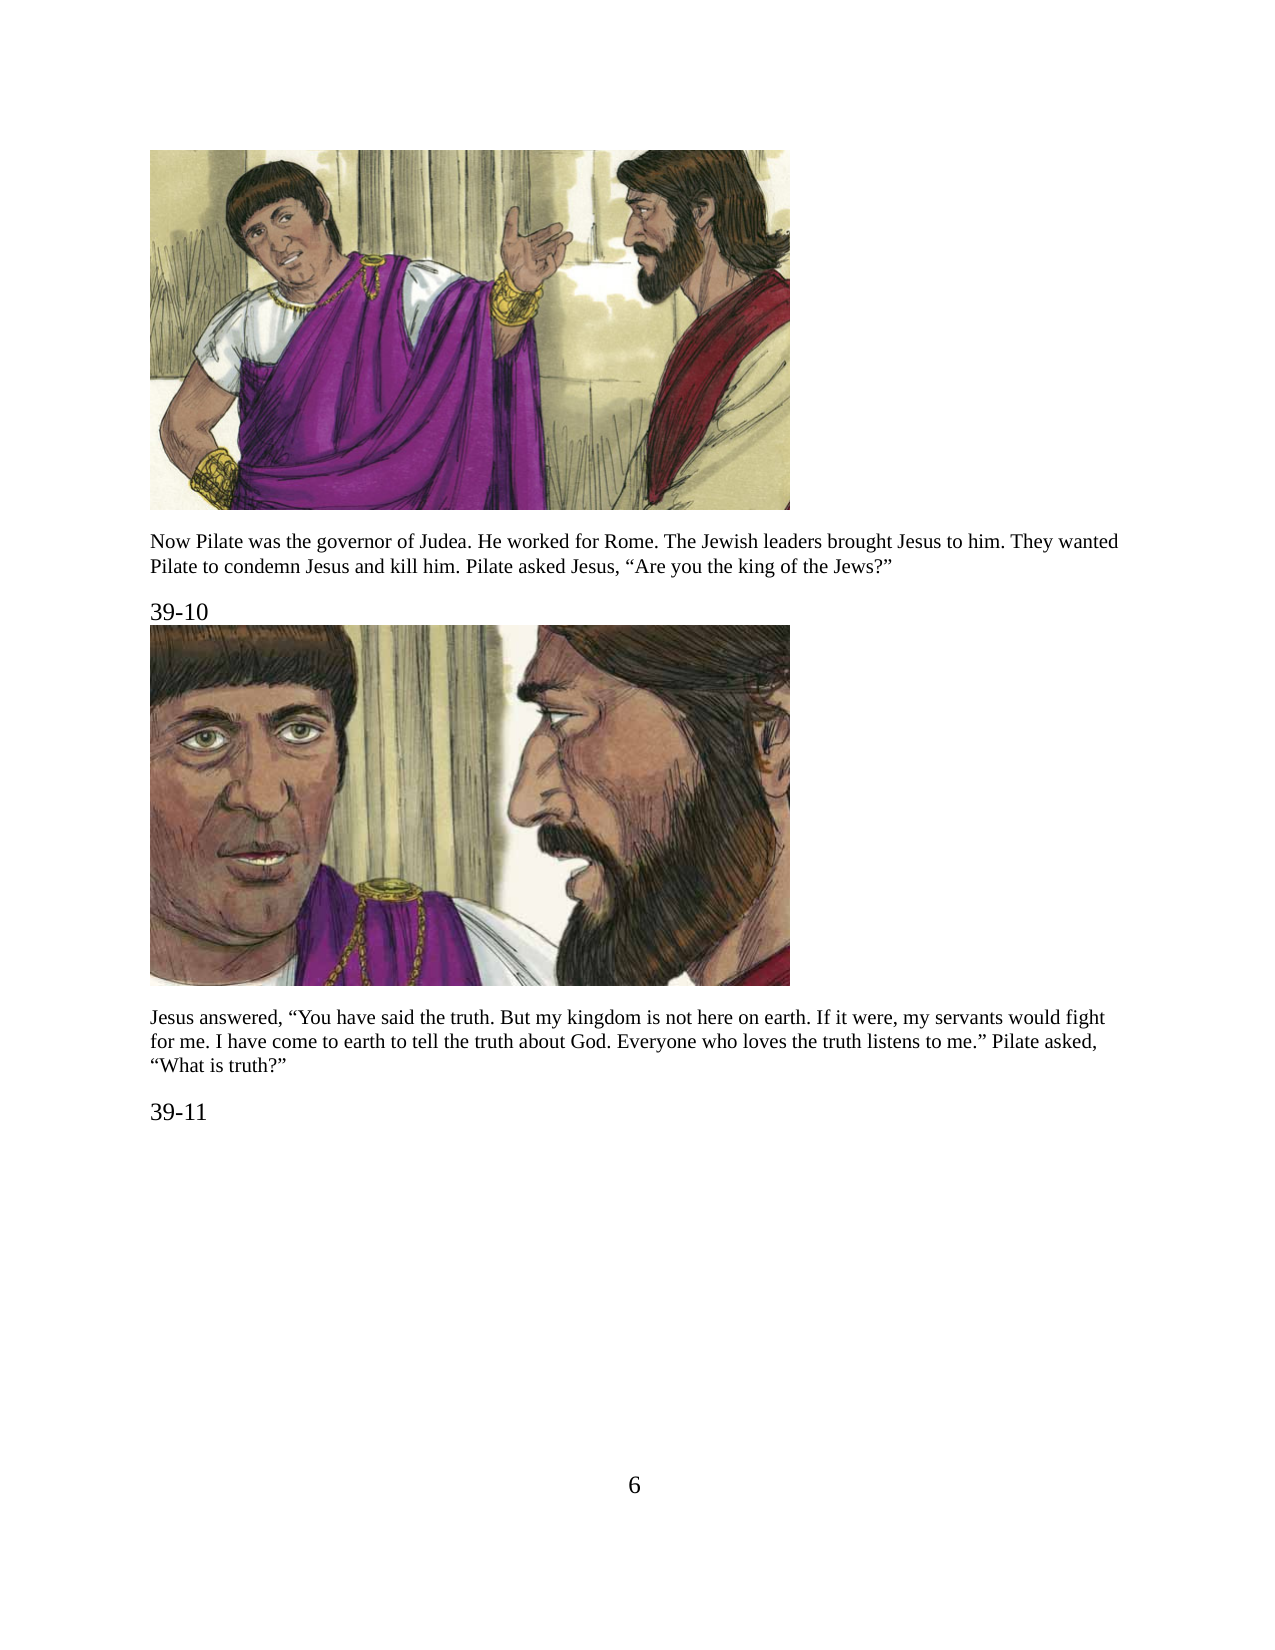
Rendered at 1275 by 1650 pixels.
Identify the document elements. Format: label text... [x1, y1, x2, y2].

picture [150, 150, 790, 510]
text Now Pilate was the governor of Judea. He worked for Rome. The Jewish leaders brought Jesus to him. They wanted Pilate to condemn Jesus and kill him. Pilate asked Jesus, “Are you the king of the Jews?” [150, 529, 1125, 578]
subtitle 39-11 [150, 1097, 1125, 1126]
picture [150, 625, 790, 986]
subtitle 39-10 [150, 597, 1125, 626]
text Jesus answered, “You have said the truth. But my kingdom is not here on earth. If it were, my servants would fight for me. I have come to earth to tell the truth about God. Everyone who loves the truth listens to me.” Pilate asked, “What is truth?” [150, 1005, 1125, 1077]
